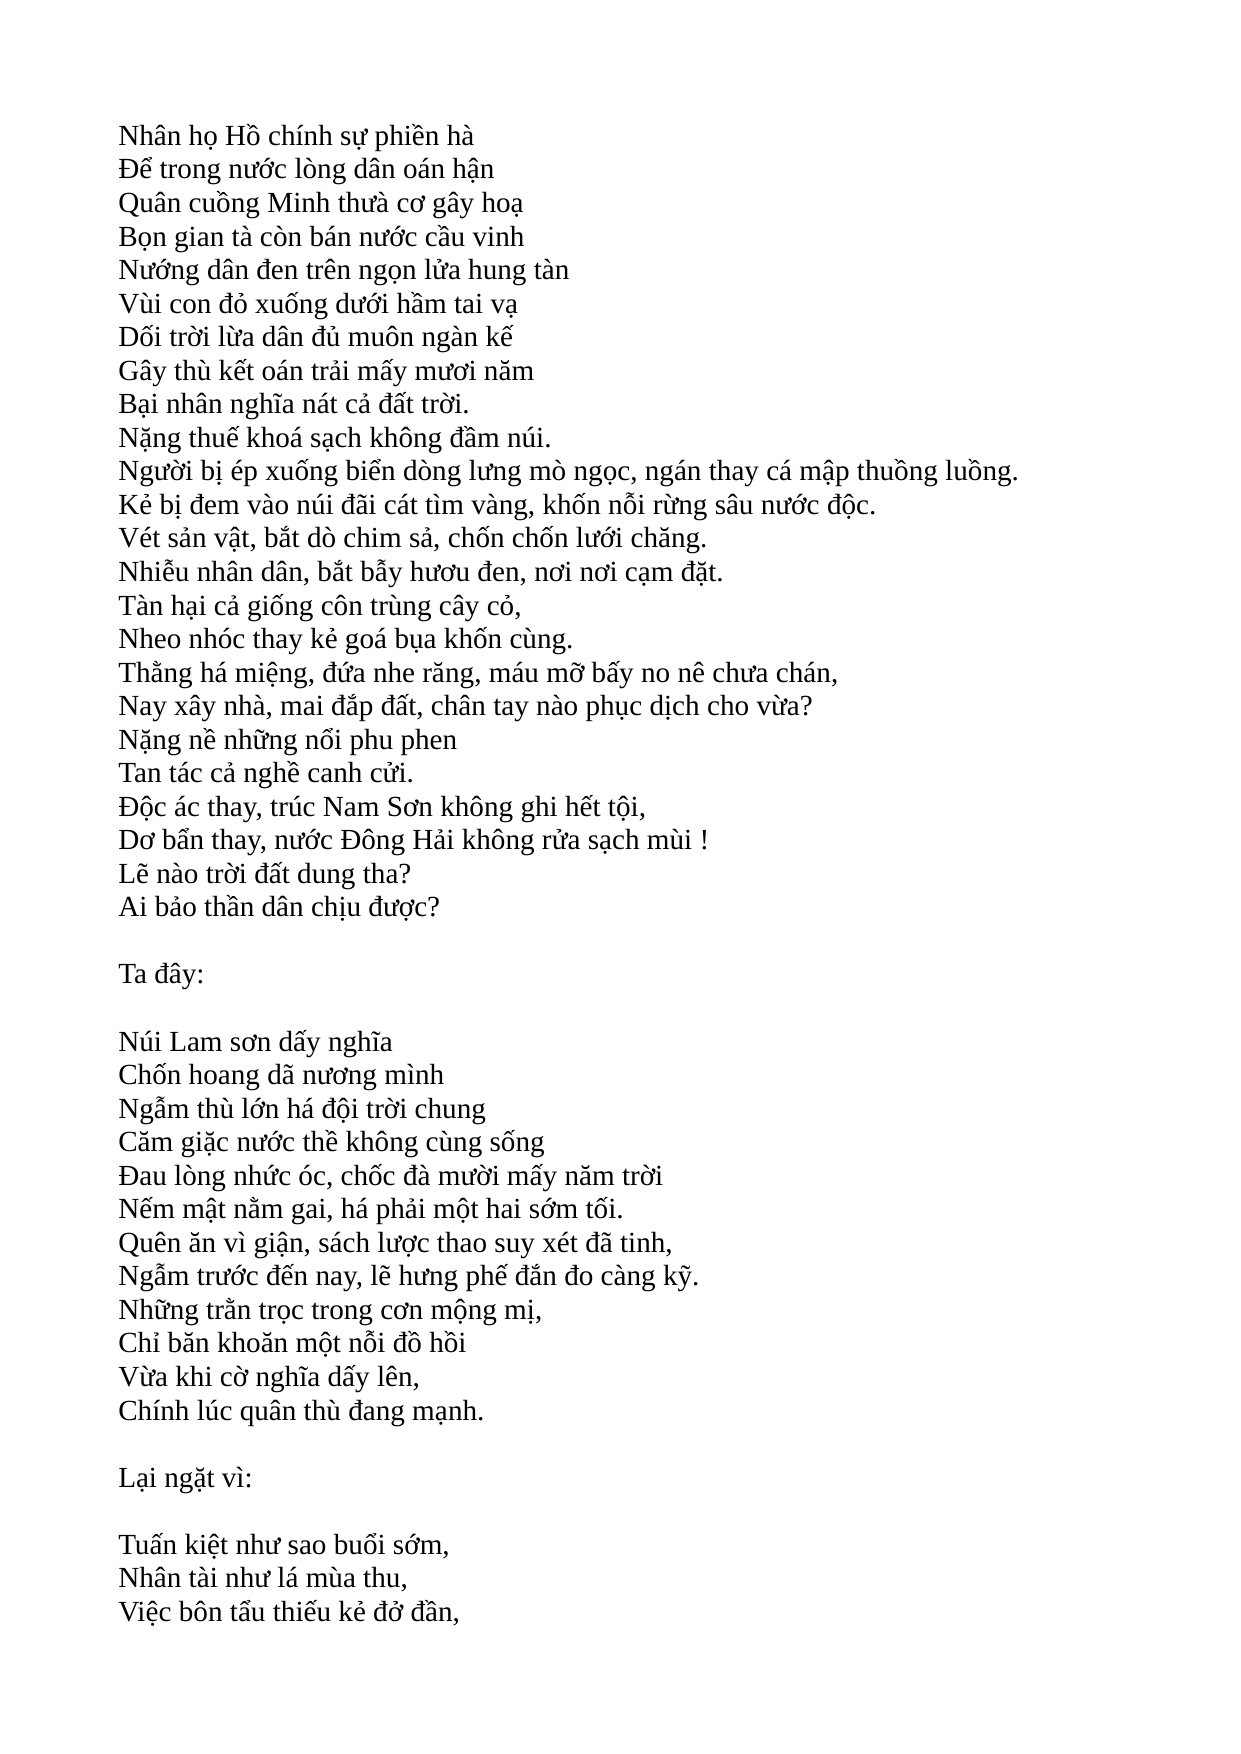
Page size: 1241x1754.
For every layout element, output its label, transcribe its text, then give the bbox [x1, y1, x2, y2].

text Nhân họ Hồ chính sự phiền hà Để trong nước lòng dân oán hận Quân cuồng Minh thưà cơ gây hoạ Bọn gian tà còn bán nước cầu vinh Nướng dân đen trên ngọn lửa hung tàn Vùi con đỏ xuống dưới hầm tai vạ Dối trời lừa dân đủ muôn ngàn kế Gây thù kết oán trải mấy mươi năm Bại nhân nghĩa nát cả đất trời. Nặng thuế khoá sạch không đầm núi. Người bị ép xuống biển dòng lưng mò ngọc, ngán thay cá mập thuồng luồng. Kẻ bị đem vào núi đãi cát tìm vàng, khốn nỗi rừng sâu nước độc. Vét sản vật, bắt dò chim sả, chốn chốn lưới chăng. Nhiễu nhân dân, bắt bẫy hươu đen, nơi nơi cạm đặt. Tàn hại cả giống côn trùng cây cỏ, Nheo nhóc thay kẻ goá bụa khốn cùng. Thằng há miệng, đứa nhe răng, máu mỡ bấy no nê chưa chán, Nay xây nhà, mai đắp đất, chân tay nào phục dịch cho vừa? Nặng nề những nổi phu phen Tan tác cả nghề canh cửi. Độc ác thay, trúc Nam Sơn không ghi hết tội, Dơ bẩn thay, nước Đông Hải không rửa sạch mùi ! Lẽ nào trời đất dung tha? Ai bảo thần dân chịu được? Ta đây: Núi Lam sơn dấy nghĩa Chốn hoang dã nương mình Ngẫm thù lớn há đội trời chung Căm giặc nước thề không cùng sống Đau lòng nhức óc, chốc đà mười mấy năm trời Nếm mật nằm gai, há phải một hai sớm tối. Quên ăn vì giận, sách lược thao suy xét đã tinh, Ngẫm trước đến nay, lẽ hưng phế đắn đo càng kỹ. Những trằn trọc trong cơn mộng mị, Chỉ băn khoăn một nỗi đồ hồi Vừa khi cờ nghĩa dấy lên, Chính lúc quân thù đang mạnh. Lại ngặt vì: Tuấn kiệt như sao buổi sớm, Nhân tài như lá mùa thu, Việc bôn tẩu thiếu kẻ đở đần, [118, 118, 1122, 1627]
